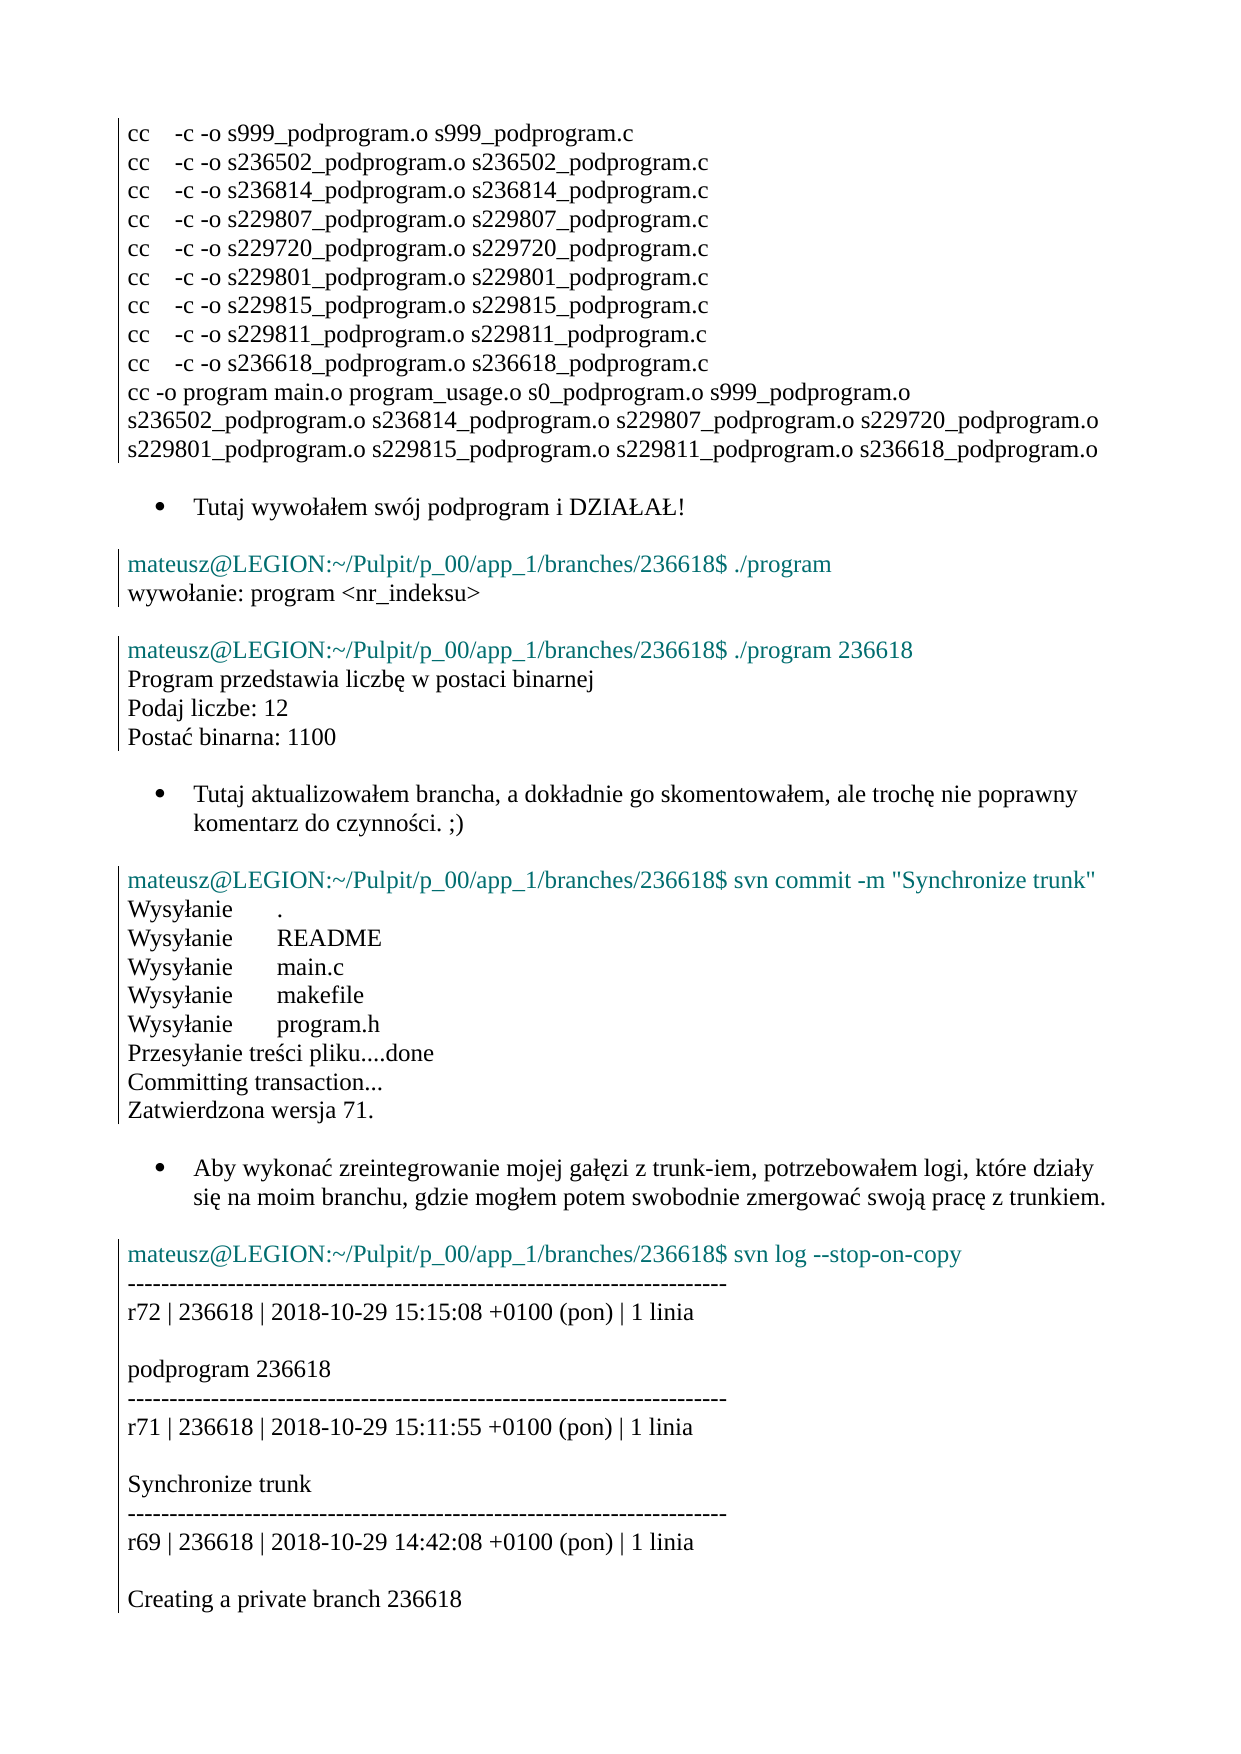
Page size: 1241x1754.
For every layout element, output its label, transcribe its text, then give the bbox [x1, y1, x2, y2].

text Podaj liczbe: 12 [119, 693, 1122, 722]
text Zatwierdzona wersja 71. [119, 1096, 1122, 1124]
text Committing transaction... [119, 1067, 1122, 1096]
text Wysyłanie . [119, 894, 1122, 923]
text cc -c -o s229811_podprogram.o s229811_podprogram.c [119, 319, 1122, 348]
text Przesyłanie treści pliku....done [119, 1038, 1122, 1067]
text mateusz@LEGION:~/Pulpit/p_00/app_1/branches/236618$ ./program [119, 549, 1122, 578]
text podprogram 236618 [119, 1354, 1122, 1383]
text cc -c -o s229720_podprogram.o s229720_podprogram.c [119, 233, 1122, 262]
text r69 | 236618 | 2018-10-29 14:42:08 +0100 (pon) | 1 linia [119, 1527, 1122, 1556]
text cc -c -o s229807_podprogram.o s229807_podprogram.c [119, 204, 1122, 233]
text cc -c -o s236618_podprogram.o s236618_podprogram.c [119, 348, 1122, 377]
text Creating a private branch 236618 [119, 1584, 1122, 1613]
text Synchronize trunk [119, 1469, 1122, 1498]
text Wysyłanie makefile [119, 981, 1122, 1009]
list Aby wykonać zreintegrowanie mojej gałęzi z trunk-iem, potrzebowałem logi, które działy się na moim branchu, gdzie mogłem potem swobodnie zmergować swoją pracę z trunkiem. [156, 1153, 1122, 1211]
text r72 | 236618 | 2018-10-29 15:15:08 +0100 (pon) | 1 linia [119, 1297, 1122, 1326]
text wywołanie: program <nr_indeksu> [119, 578, 1122, 607]
text Wysyłanie main.c [119, 952, 1122, 981]
text ------------------------------------------------------------------------ [119, 1383, 1122, 1412]
text cc -c -o s236502_podprogram.o s236502_podprogram.c [119, 147, 1122, 176]
text Wysyłanie README [119, 923, 1122, 952]
text ------------------------------------------------------------------------ [119, 1268, 1122, 1297]
text ------------------------------------------------------------------------ [119, 1498, 1122, 1527]
list Tutaj wywołałem swój podprogram i DZIAŁAŁ! [156, 492, 1122, 521]
text mateusz@LEGION:~/Pulpit/p_00/app_1/branches/236618$ svn log --stop-on-copy [119, 1239, 1122, 1268]
text cc -c -o s229815_podprogram.o s229815_podprogram.c [119, 291, 1122, 319]
text mateusz@LEGION:~/Pulpit/p_00/app_1/branches/236618$ svn commit -m "Synchronize trunk" [119, 866, 1122, 894]
text cc -c -o s229801_podprogram.o s229801_podprogram.c [119, 262, 1122, 291]
text Wysyłanie program.h [119, 1009, 1122, 1038]
text r71 | 236618 | 2018-10-29 15:11:55 +0100 (pon) | 1 linia [119, 1412, 1122, 1441]
text Program przedstawia liczbę w postaci binarnej [119, 664, 1122, 693]
text Postać binarna: 1100 [119, 722, 1122, 751]
text cc -c -o s999_podprogram.o s999_podprogram.c [119, 118, 1122, 147]
text mateusz@LEGION:~/Pulpit/p_00/app_1/branches/236618$ ./program 236618 [119, 636, 1122, 664]
list Tutaj aktualizowałem brancha, a dokładnie go skomentowałem, ale trochę nie poprawny komentarz do czynności. ;) [156, 779, 1122, 837]
text cc -o program main.o program_usage.o s0_podprogram.o s999_podprogram.o s236502_podprogram.o s236814_podprogram.o s229807_podprogram.o s229720_podprogram.o s229801_podprogram.o s229815_podprogram.o s229811_podprogram.o s236618_podprogram.o [119, 377, 1122, 463]
text cc -c -o s236814_podprogram.o s236814_podprogram.c [119, 176, 1122, 204]
